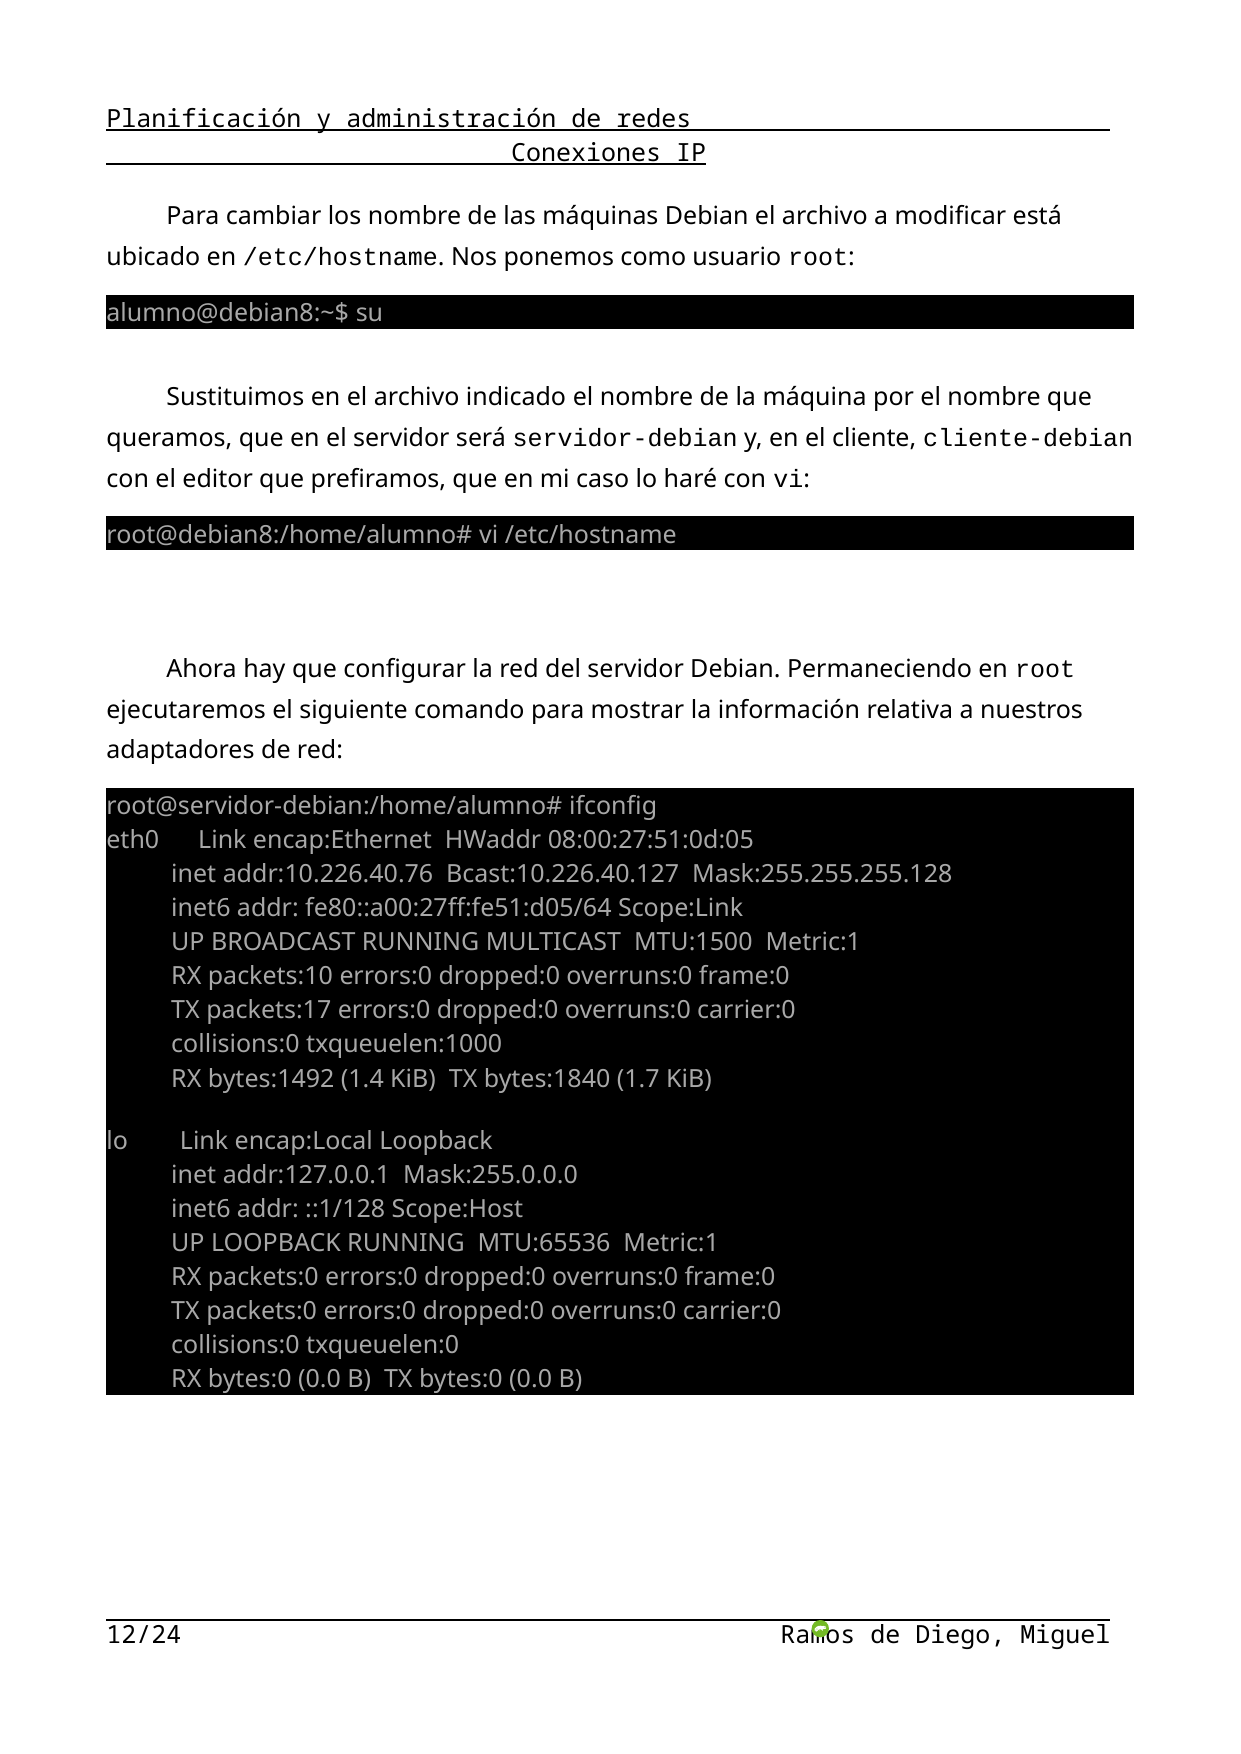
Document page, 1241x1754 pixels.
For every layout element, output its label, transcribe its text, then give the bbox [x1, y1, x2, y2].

text TX packets:17 errors:0 dropped:0 overruns:0 carrier:0 [106, 992, 1134, 1026]
text RX bytes:0 (0.0 B) TX bytes:0 (0.0 B) [106, 1361, 1134, 1395]
text root@servidor-debian:/home/alumno# ifconfig [106, 788, 1134, 822]
text collisions:0 txqueuelen:0 [106, 1327, 1134, 1361]
text UP LOOPBACK RUNNING MTU:65536 Metric:1 [106, 1225, 1134, 1259]
text inet addr:127.0.0.1 Mask:255.0.0.0 [106, 1157, 1134, 1191]
text lo Link encap:Local Loopback [106, 1123, 1134, 1157]
text Para cambiar los nombre de las máquinas Debian el archivo a modificar está ubicado en /etc/hostname. Nos ponemos como usuario root: [106, 198, 1134, 273]
text eth0 Link encap:Ethernet HWaddr 08:00:27:51:0d:05 [106, 822, 1134, 856]
text UP BROADCAST RUNNING MULTICAST MTU:1500 Metric:1 [106, 924, 1134, 958]
text alumno@debian8:~$ su [106, 295, 1134, 329]
text collisions:0 txqueuelen:1000 [106, 1026, 1134, 1060]
text Sustituimos en el archivo indicado el nombre de la máquina por el nombre que queramos, que en el servidor será servidor-debian y, en el cliente, cliente-debian con el editor que prefiramos, que en mi caso lo haré con vi: [106, 379, 1134, 495]
text RX packets:0 errors:0 dropped:0 overruns:0 frame:0 [106, 1259, 1134, 1293]
text Ahora hay que configurar la red del servidor Debian. Permaneciendo en root ejecutaremos el siguiente comando para mostrar la información relativa a nuestros adaptadores de red: [106, 650, 1134, 766]
text inet6 addr: fe80::a00:27ff:fe51:d05/64 Scope:Link [106, 890, 1134, 924]
text root@debian8:/home/alumno# vi /etc/hostname [106, 516, 1134, 550]
text TX packets:0 errors:0 dropped:0 overruns:0 carrier:0 [106, 1293, 1134, 1327]
text RX bytes:1492 (1.4 KiB) TX bytes:1840 (1.7 KiB) [106, 1060, 1134, 1094]
text RX packets:10 errors:0 dropped:0 overruns:0 frame:0 [106, 958, 1134, 992]
text inet addr:10.226.40.76 Bcast:10.226.40.127 Mask:255.255.255.128 [106, 856, 1134, 890]
text inet6 addr: ::1/128 Scope:Host [106, 1191, 1134, 1225]
